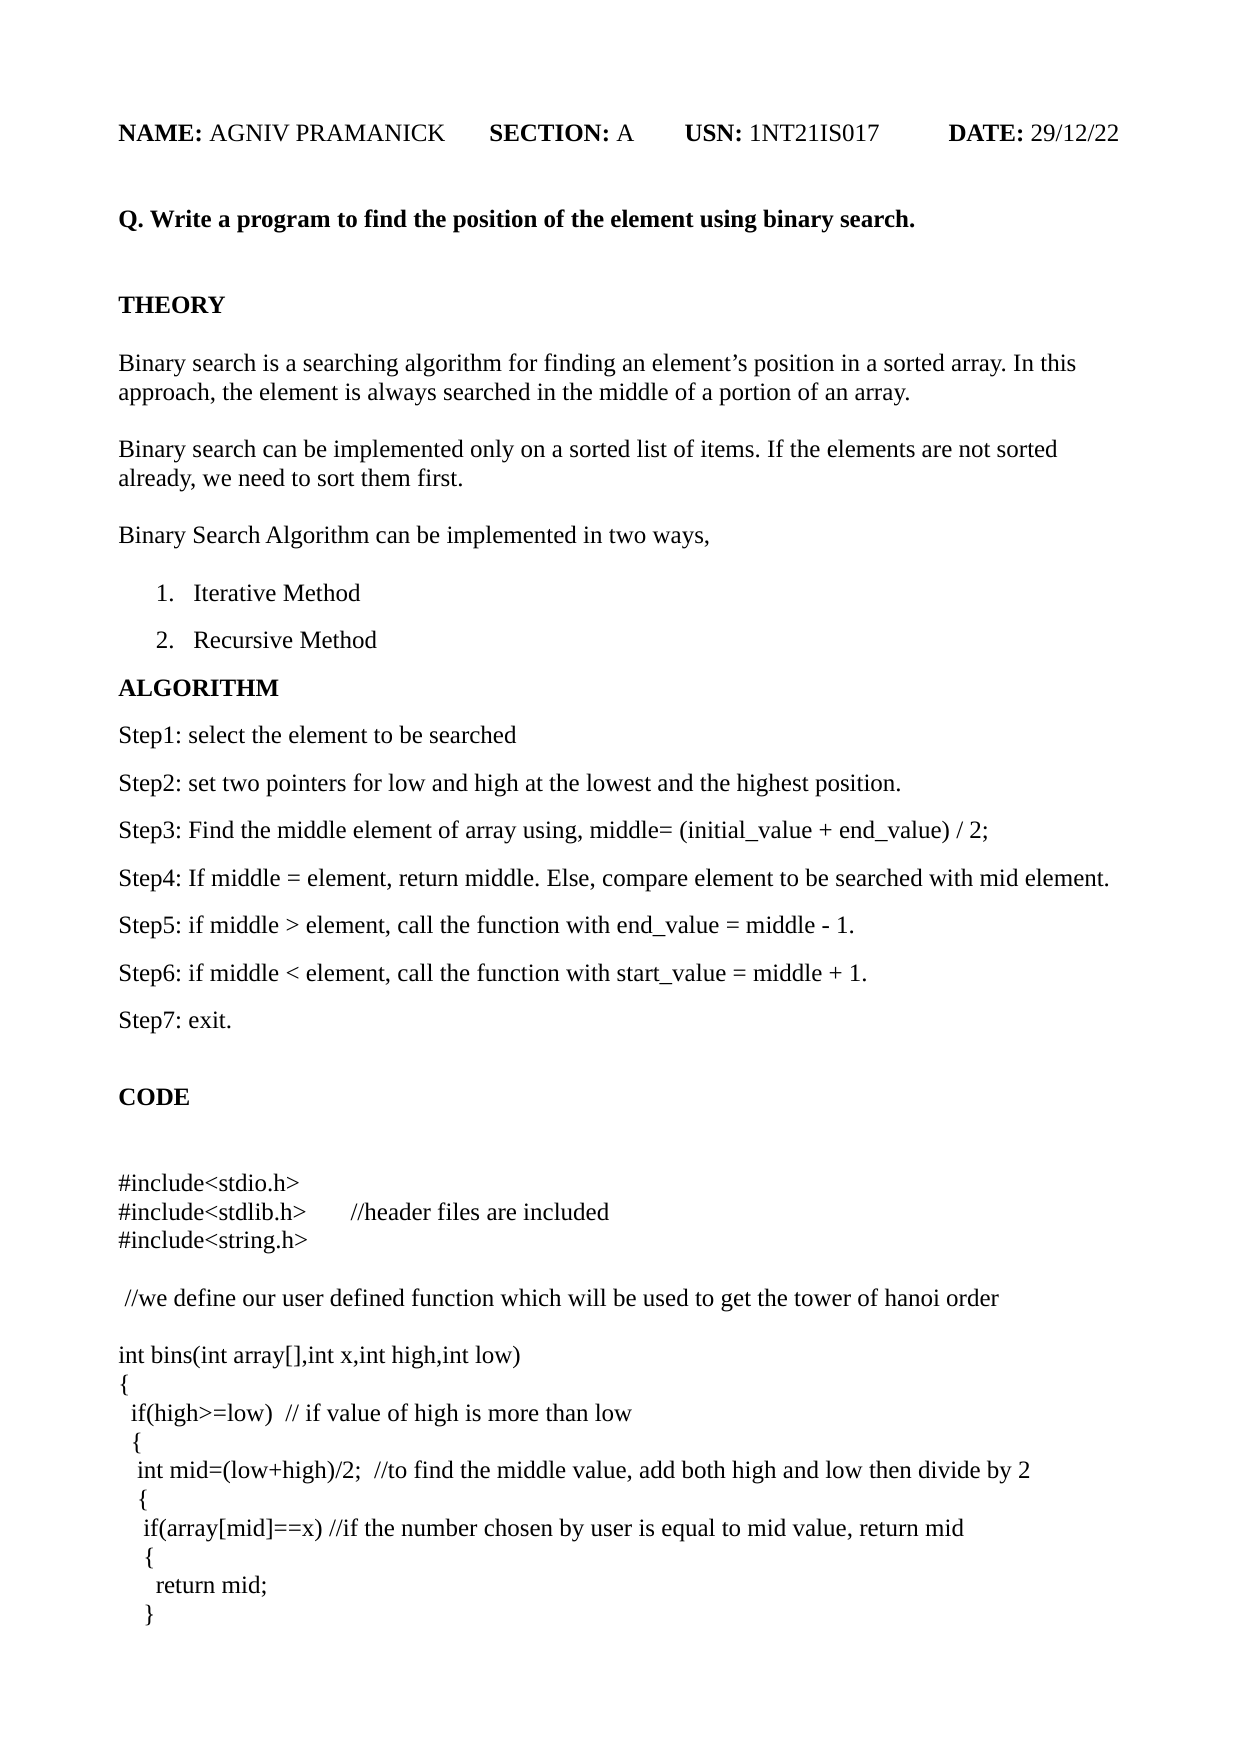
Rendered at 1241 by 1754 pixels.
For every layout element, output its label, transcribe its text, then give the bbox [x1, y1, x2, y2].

text Binary search is a searching algorithm for finding an element’s position in a sorted array. In this approach, the element is always searched in the middle of a portion of an array. [118, 348, 1122, 406]
text #include<string.h> [118, 1226, 1122, 1254]
text Step7: exit. [118, 1006, 1122, 1034]
text if(high>=low) // if value of high is more than low [118, 1398, 1122, 1427]
text #include<stdio.h> [118, 1168, 1122, 1197]
text { [118, 1369, 1122, 1398]
text } [118, 1599, 1122, 1628]
text Binary search can be implemented only on a sorted list of items. If the elements are not sorted already, we need to sort them first. [118, 434, 1122, 492]
text int mid=(low+high)/2; //to find the middle value, add both high and low then divide by 2 [118, 1456, 1122, 1484]
text THEORY [118, 291, 1122, 319]
text { [118, 1484, 1122, 1513]
text Step3: Find the middle element of array using, middle= (initial_value + end_value) / 2; [118, 816, 1122, 844]
text Binary Search Algorithm can be implemented in two ways, [118, 521, 1122, 549]
text { [118, 1542, 1122, 1571]
text Step6: if middle < element, call the function with start_value = middle + 1. [118, 958, 1122, 987]
text Step1: select the element to be searched [118, 721, 1122, 749]
text //we define our user defined function which will be used to get the tower of hanoi order [118, 1283, 1122, 1312]
text { [118, 1427, 1122, 1456]
text NAME: AGNIV PRAMANICK SECTION: A USN: 1NT21IS017 DATE: 29/12/22 [118, 118, 1122, 147]
text Step4: If middle = element, return middle. Else, compare element to be searched with mid element. [118, 863, 1122, 892]
list Recursive Method [156, 626, 1122, 654]
text CODE [118, 1082, 1122, 1111]
text ALGORITHM [118, 673, 1122, 702]
text if(array[mid]==x) //if the number chosen by user is equal to mid value, return mid [118, 1513, 1122, 1542]
text Q. Write a program to find the position of the element using binary search. [118, 204, 1122, 233]
text #include<stdlib.h> //header files are included [118, 1197, 1122, 1226]
list Iterative Method [156, 578, 1122, 607]
text Step2: set two pointers for low and high at the lowest and the highest position. [118, 768, 1122, 797]
text int bins(int array[],int x,int high,int low) [118, 1341, 1122, 1369]
text return mid; [118, 1571, 1122, 1599]
text Step5: if middle > element, call the function with end_value = middle - 1. [118, 911, 1122, 939]
